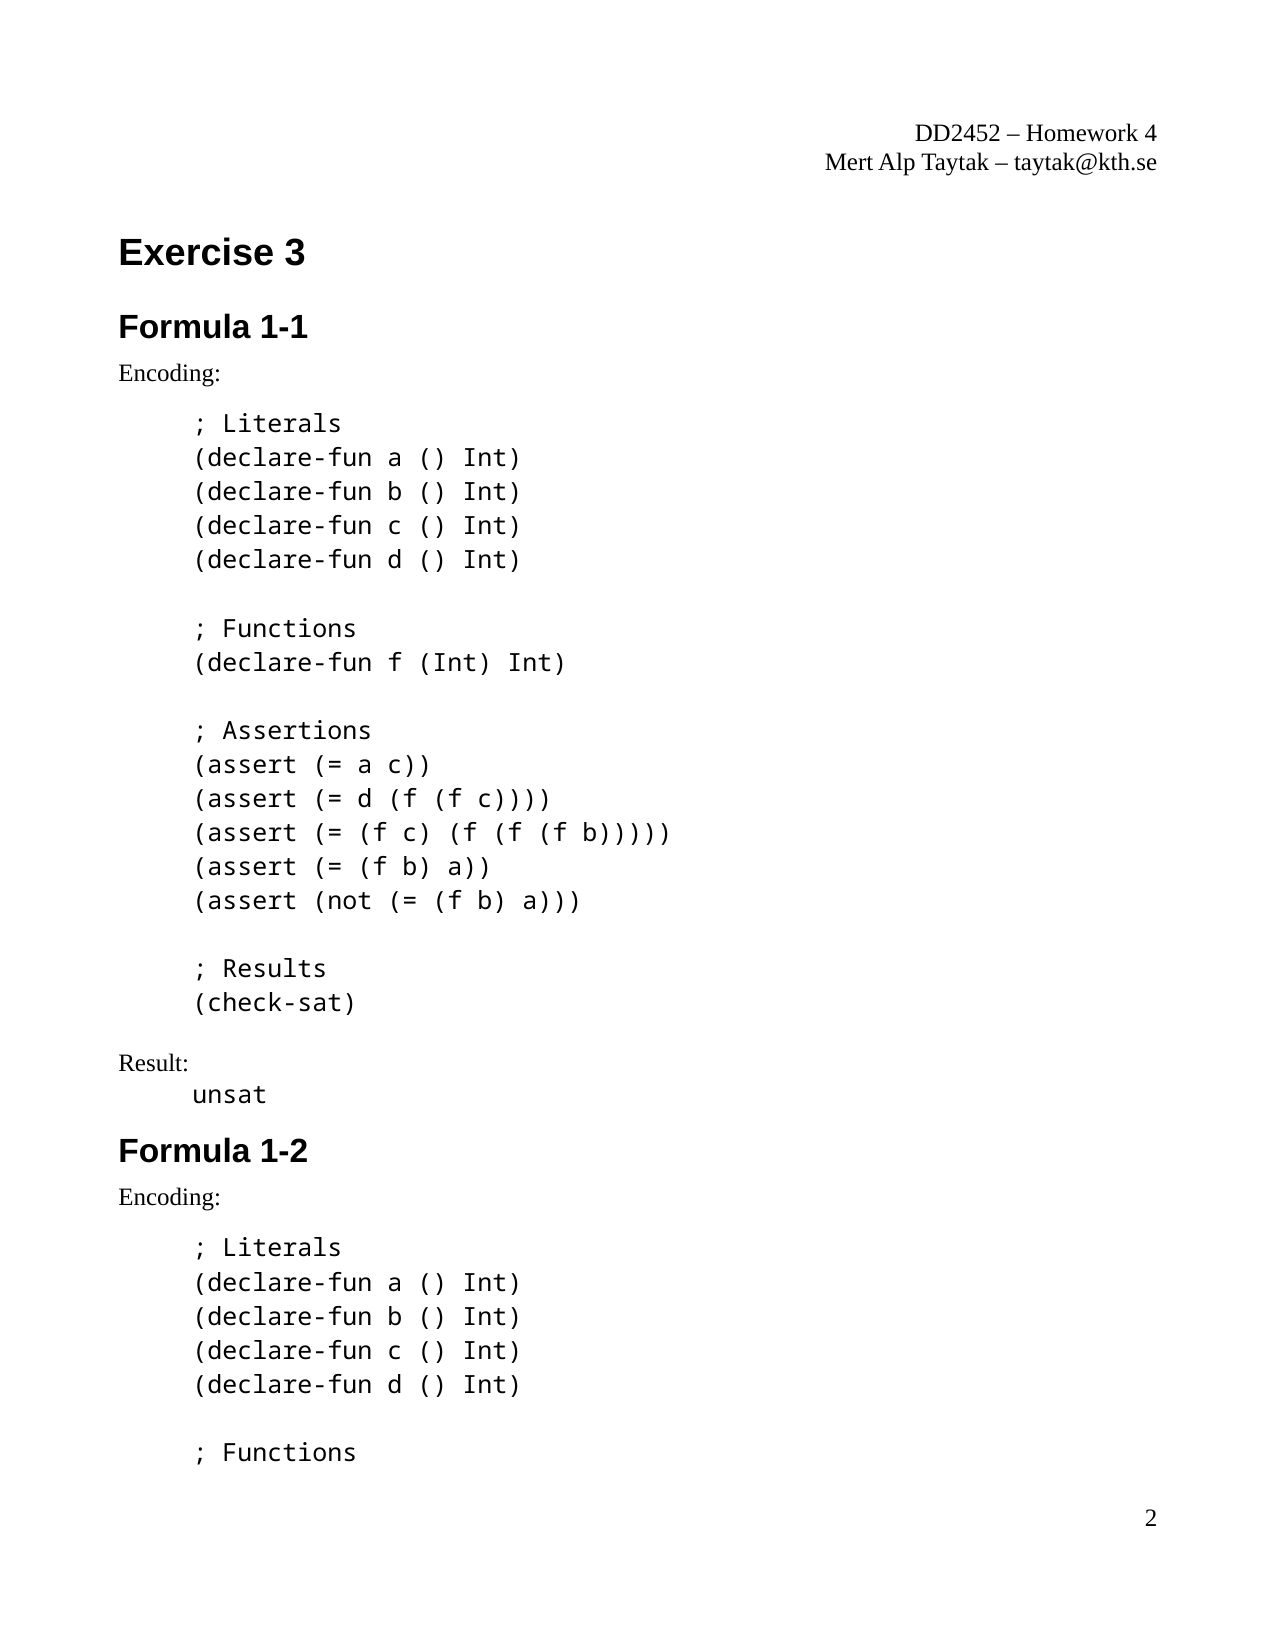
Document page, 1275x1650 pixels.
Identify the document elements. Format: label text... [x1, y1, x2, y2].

text ; Literals [118, 1230, 1157, 1264]
subtitle Formula 1-1 [118, 307, 1157, 346]
text unsat [118, 1076, 1157, 1111]
text (declare-fun a () Int) [118, 1264, 1157, 1298]
text (assert (= (f c) (f (f (f b))))) [118, 814, 1157, 849]
text (declare-fun b () Int) [118, 1298, 1157, 1332]
text ; Results [118, 951, 1157, 985]
text Encoding: [118, 1182, 1157, 1211]
subtitle Formula 1-2 [118, 1131, 1157, 1170]
text (declare-fun a () Int) [118, 440, 1157, 474]
text ; Functions [118, 1434, 1157, 1468]
text (assert (not (= (f b) a))) [118, 883, 1157, 917]
text (declare-fun c () Int) [118, 508, 1157, 542]
text (assert (= d (f (f c)))) [118, 781, 1157, 814]
text (assert (= (f b) a)) [118, 849, 1157, 883]
text (declare-fun b () Int) [118, 474, 1157, 508]
text (assert (= a c)) [118, 746, 1157, 781]
text (declare-fun d () Int) [118, 1366, 1157, 1400]
text (check-sat) [118, 985, 1157, 1019]
text (declare-fun f (Int) Int) [118, 644, 1157, 678]
text ; Assertions [118, 712, 1157, 746]
text ; Literals [118, 406, 1157, 440]
text (declare-fun c () Int) [118, 1332, 1157, 1366]
subtitle Exercise 3 [118, 230, 1157, 274]
text Encoding: [118, 358, 1157, 387]
text ; Functions [118, 610, 1157, 644]
text Result: [118, 1048, 1157, 1076]
text (declare-fun d () Int) [118, 542, 1157, 576]
